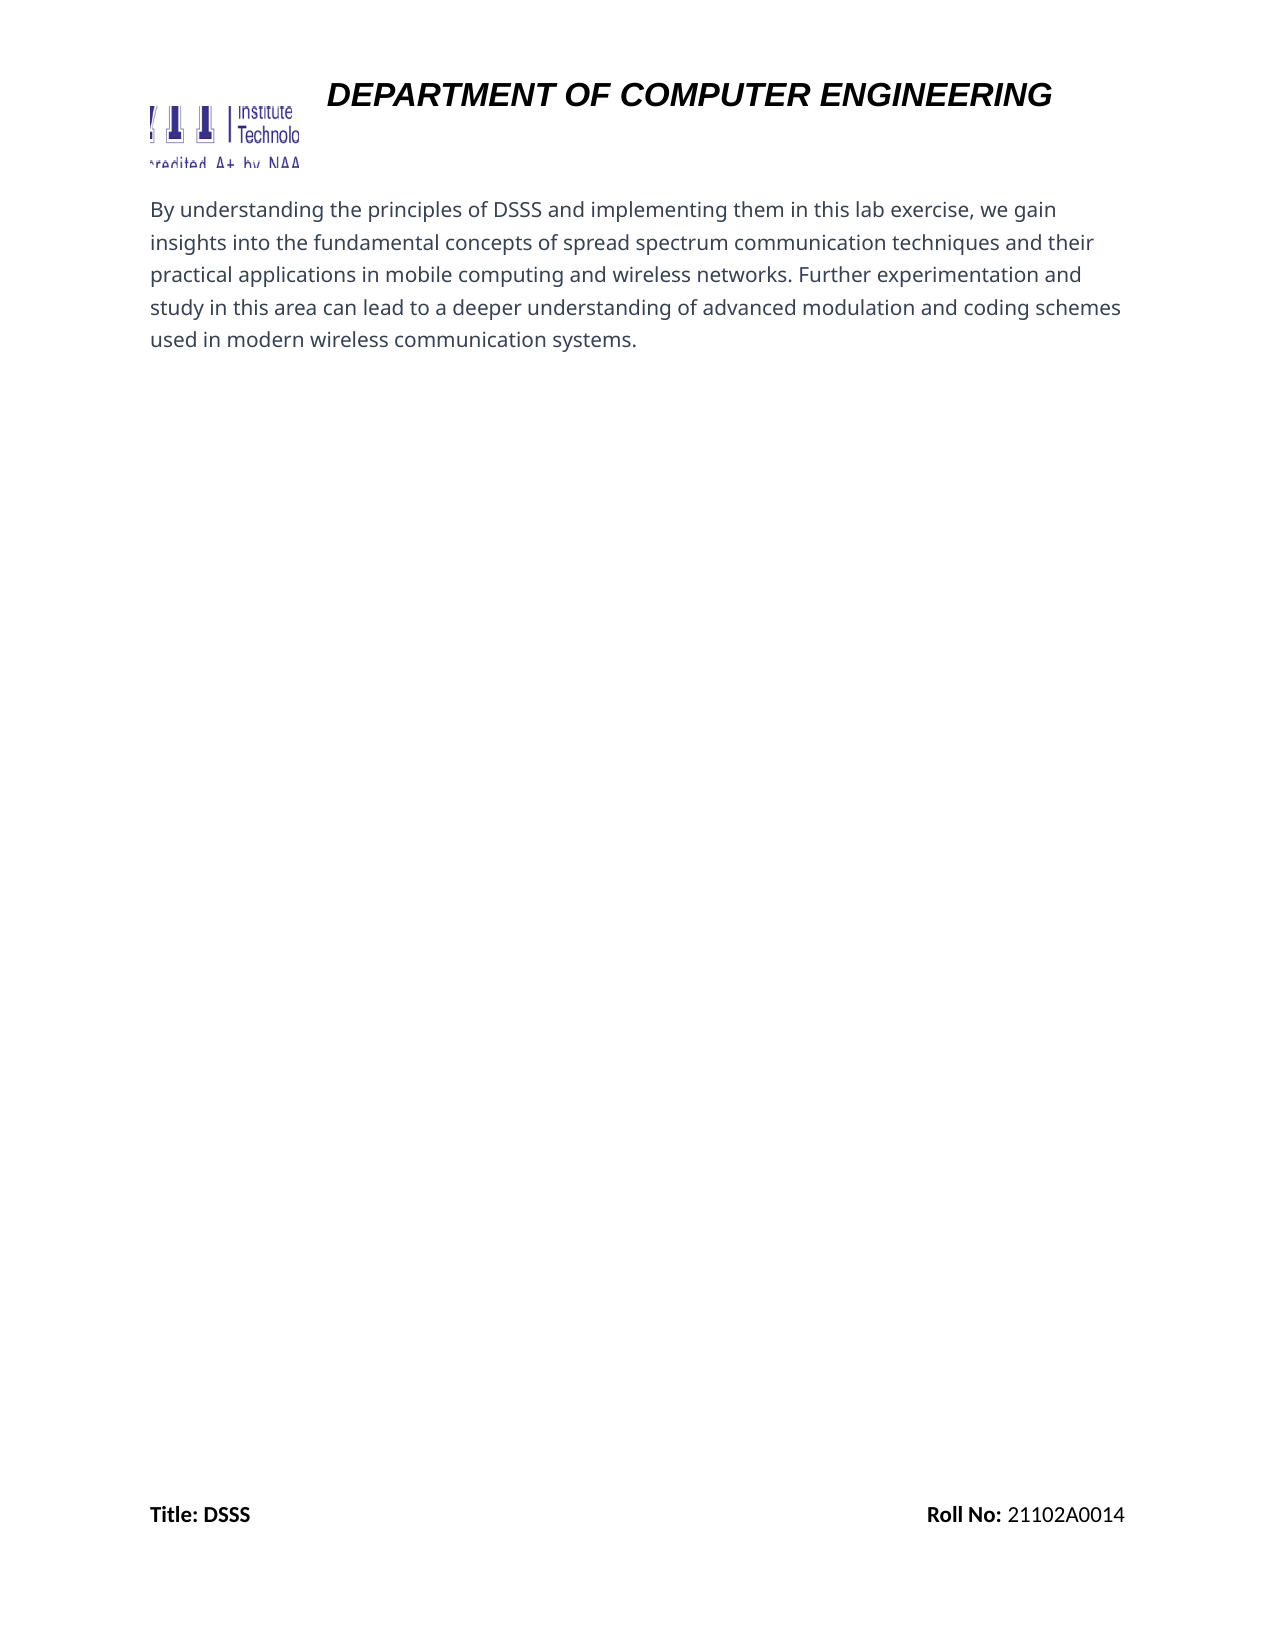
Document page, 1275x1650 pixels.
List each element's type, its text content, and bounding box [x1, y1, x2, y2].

text By understanding the principles of DSSS and implementing them in this lab exercise, we gain insights into the fundamental concepts of spread spectrum communication techniques and their practical applications in mobile computing and wireless networks. Further experimentation and study in this area can lead to a deeper understanding of advanced modulation and coding schemes used in modern wireless communication systems. [150, 195, 1125, 354]
